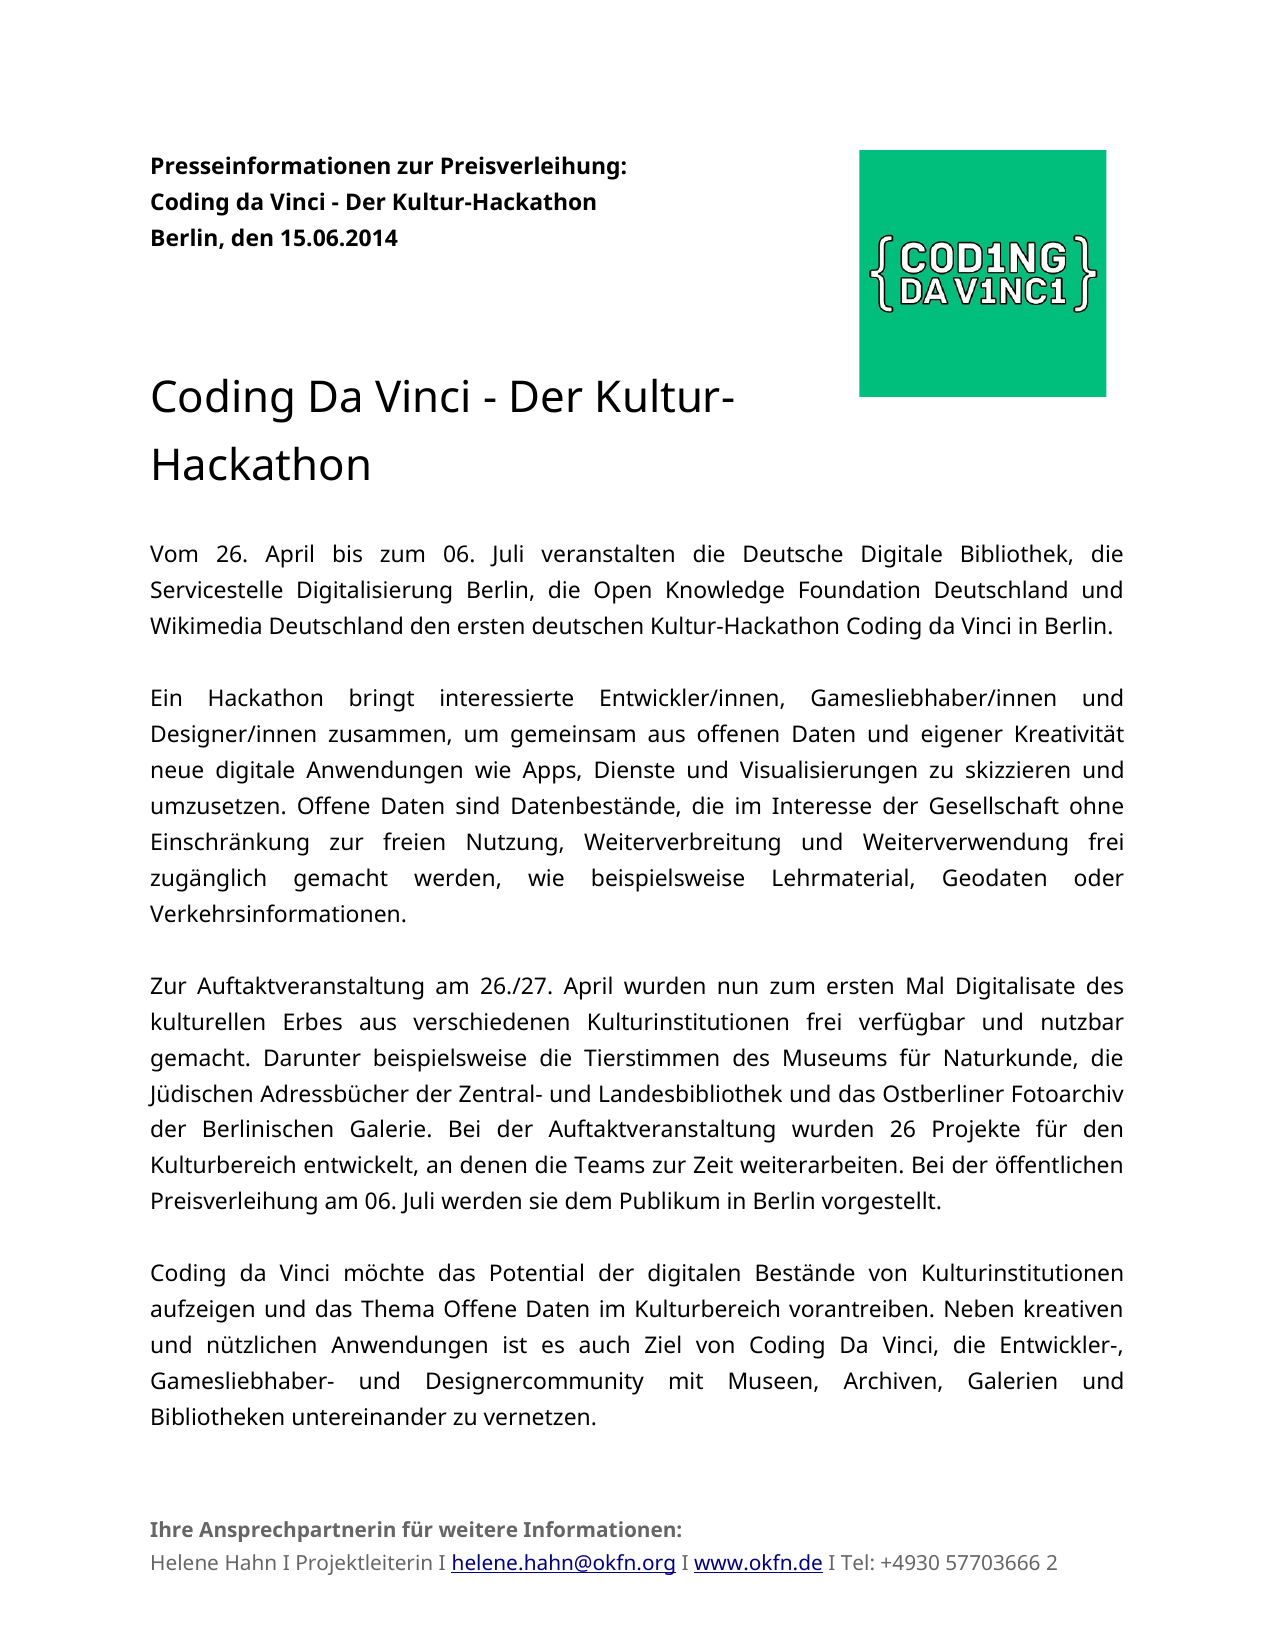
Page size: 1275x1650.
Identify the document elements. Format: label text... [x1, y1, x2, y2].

text Berlin, den 15.06.2014 [150, 222, 859, 253]
text Zur Auftaktveranstaltung am 26./27. April wurden nun zum ersten Mal Digitalisate des kulturellen Erbes aus verschiedenen Kulturinstitutionen frei verfügbar und nutzbar gemacht. Darunter beispielsweise die Tierstimmen des Museums für Naturkunde, die Jüdischen Adressbücher der Zentral- und Landesbibliothek und das Ostberliner Fotoarchiv der Berlinischen Galerie. Bei der Auftaktveranstaltung wurden 26 Projekte für den Kulturbereich entwickelt, an denen die Teams zur Zeit weiterarbeiten. Bei der öffentlichen Preisverleihung am 06. Juli werden sie dem Publikum in Berlin vorgestellt. [150, 970, 1125, 1217]
text Presseinformationen zur Preisverleihung: [150, 150, 859, 181]
text Vom 26. April bis zum 06. Juli veranstalten die Deutsche Digitale Bibliothek, die Servicestelle Digitalisierung Berlin, die Open Knowledge Foundation Deutschland und Wikimedia Deutschland den ersten deutschen Kultur-Hackathon Coding da Vinci in Berlin. [150, 538, 1125, 642]
text [1107, 222, 1125, 253]
picture [859, 150, 1107, 397]
text Ein Hackathon bringt interessierte Entwickler/innen, Gamesliebhaber/innen und Designer/innen zusammen, um gemeinsam aus offenen Daten und eigener Kreativität neue digitale Anwendungen wie Apps, Dienste und Visualisierungen zu skizzieren und umzusetzen. Offene Daten sind Datenbestände, die im Interesse der Gesellschaft ohne Einschränkung zur freien Nutzung, Weiterverbreitung und Weiterverwendung frei zugänglich gemacht werden, wie beispielsweise Lehrmaterial, Geodaten oder Verkehrsinformationen. [150, 682, 1125, 929]
text Coding da Vinci - Der Kultur-Hackathon [150, 186, 859, 217]
title Coding Da Vinci - Der Kultur-Hackathon [150, 366, 1125, 494]
text Coding da Vinci möchte das Potential der digitalen Bestände von Kulturinstitutionen aufzeigen und das Thema Offene Daten im Kulturbereich vorantreiben. Neben kreativen und nützlichen Anwendungen ist es auch Ziel von Coding Da Vinci, die Entwickler-, Gamesliebhaber- und Designercommunity mit Museen, Archiven, Galerien und Bibliotheken untereinander zu vernetzen. [150, 1257, 1125, 1432]
